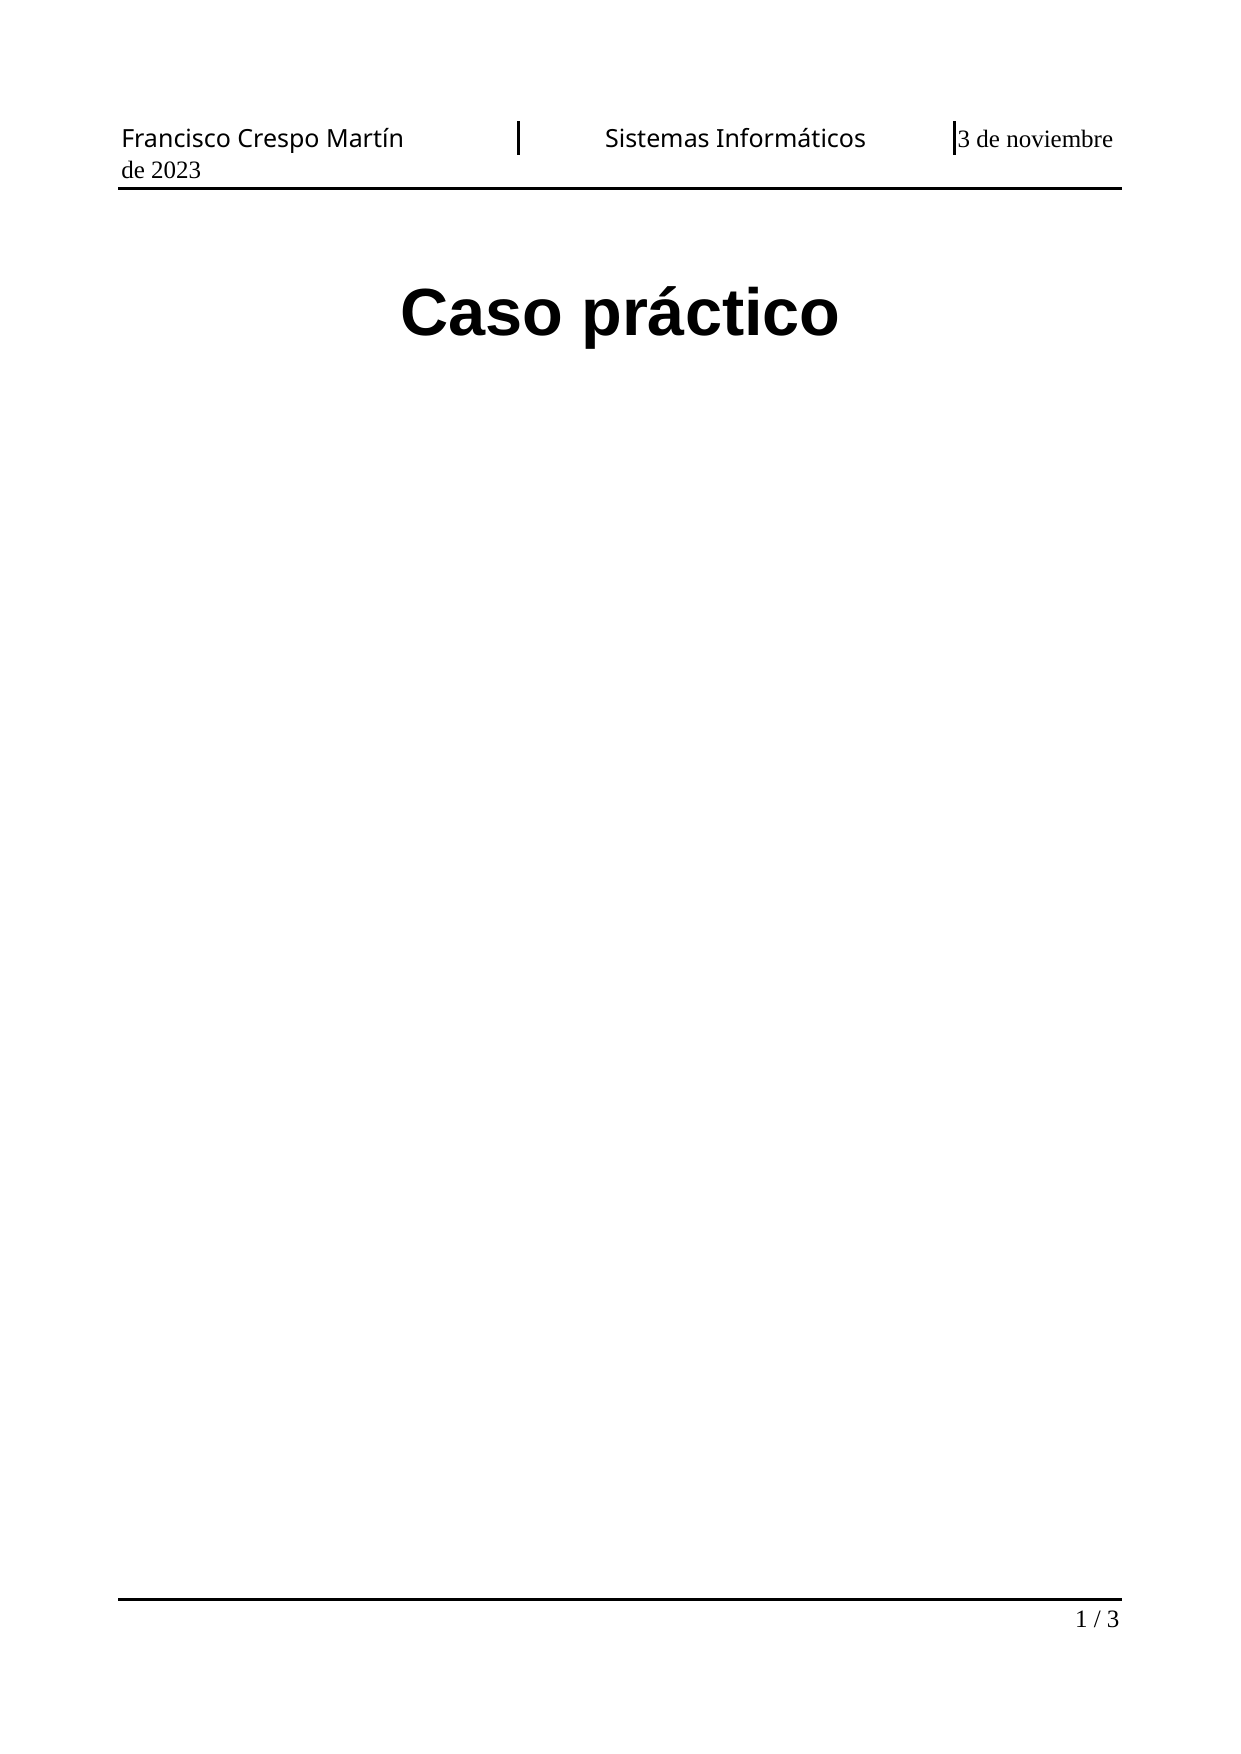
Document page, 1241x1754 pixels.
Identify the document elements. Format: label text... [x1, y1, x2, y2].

title Caso práctico [118, 273, 1122, 350]
